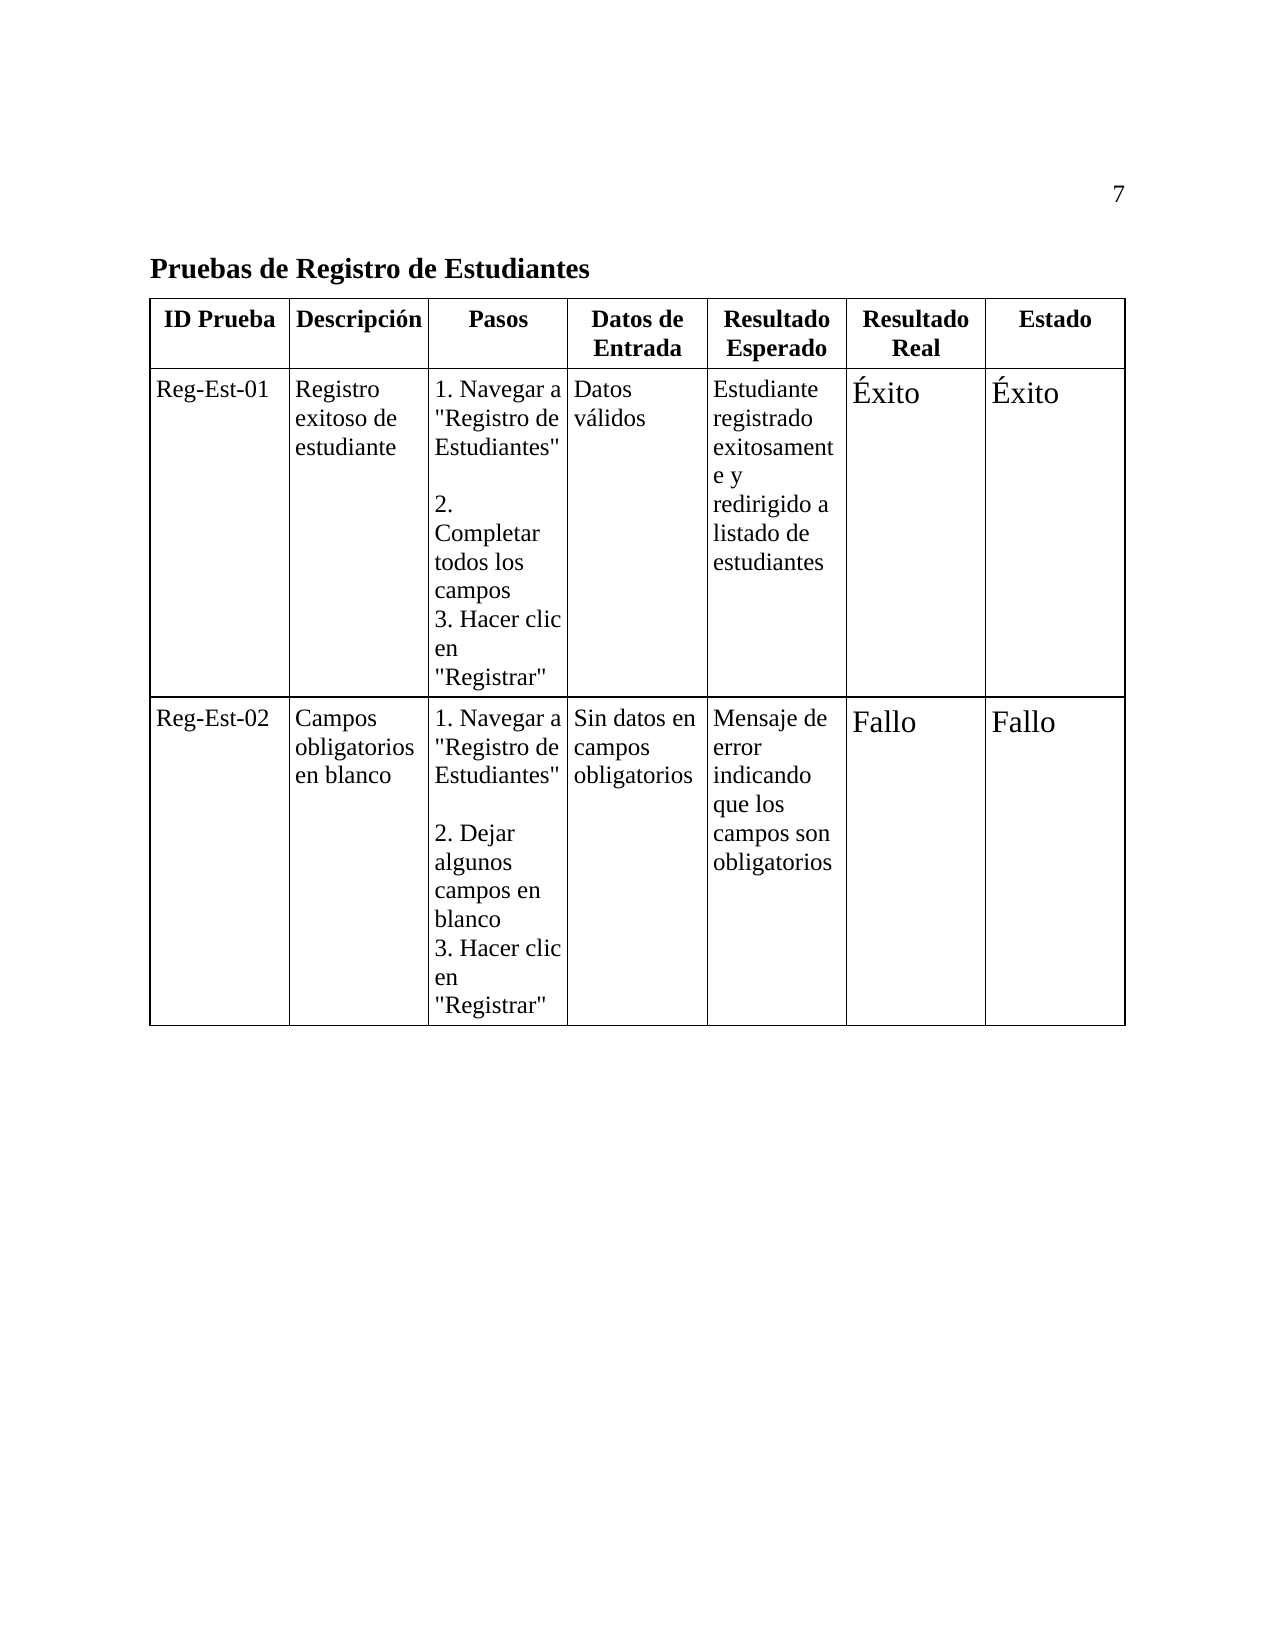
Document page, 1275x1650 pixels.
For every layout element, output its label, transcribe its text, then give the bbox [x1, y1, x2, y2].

table_cell Fallo [847, 698, 985, 1025]
table_cell Registro exitoso de estudiante [290, 369, 428, 696]
table_header Pasos [429, 299, 567, 368]
table_cell Datos válidos [568, 369, 707, 696]
table_header Resultado Real [847, 299, 985, 368]
subtitle Pruebas de Registro de Estudiantes [150, 252, 1125, 285]
table_cell Fallo [986, 698, 1124, 1025]
table_cell Reg-Est-02 [151, 698, 289, 1025]
table_cell Estudiante registrado exitosamente y redirigido a listado de estudiantes [708, 369, 846, 696]
table_cell Éxito [986, 369, 1124, 696]
table_cell Éxito [847, 369, 985, 696]
table_cell 1. Navegar a "Registro de Estudiantes" 2. Dejar algunos campos en blanco 3. Hacer clic en "Registrar" [429, 698, 567, 1025]
table_cell Campos obligatorios en blanco [290, 698, 428, 1025]
table_cell 1. Navegar a "Registro de Estudiantes" 2. Completar todos los campos 3. Hacer clic en "Registrar" [429, 369, 567, 696]
table_header Datos de Entrada [568, 299, 707, 368]
table_cell Sin datos en campos obligatorios [568, 698, 707, 1025]
table_header Descripción [290, 299, 428, 368]
table_cell Reg-Est-01 [151, 369, 289, 696]
table_header Resultado Esperado [708, 299, 846, 368]
table_header Estado [986, 299, 1124, 368]
table_header ID Prueba [151, 299, 289, 368]
table_cell Mensaje de error indicando que los campos son obligatorios [708, 698, 846, 1025]
